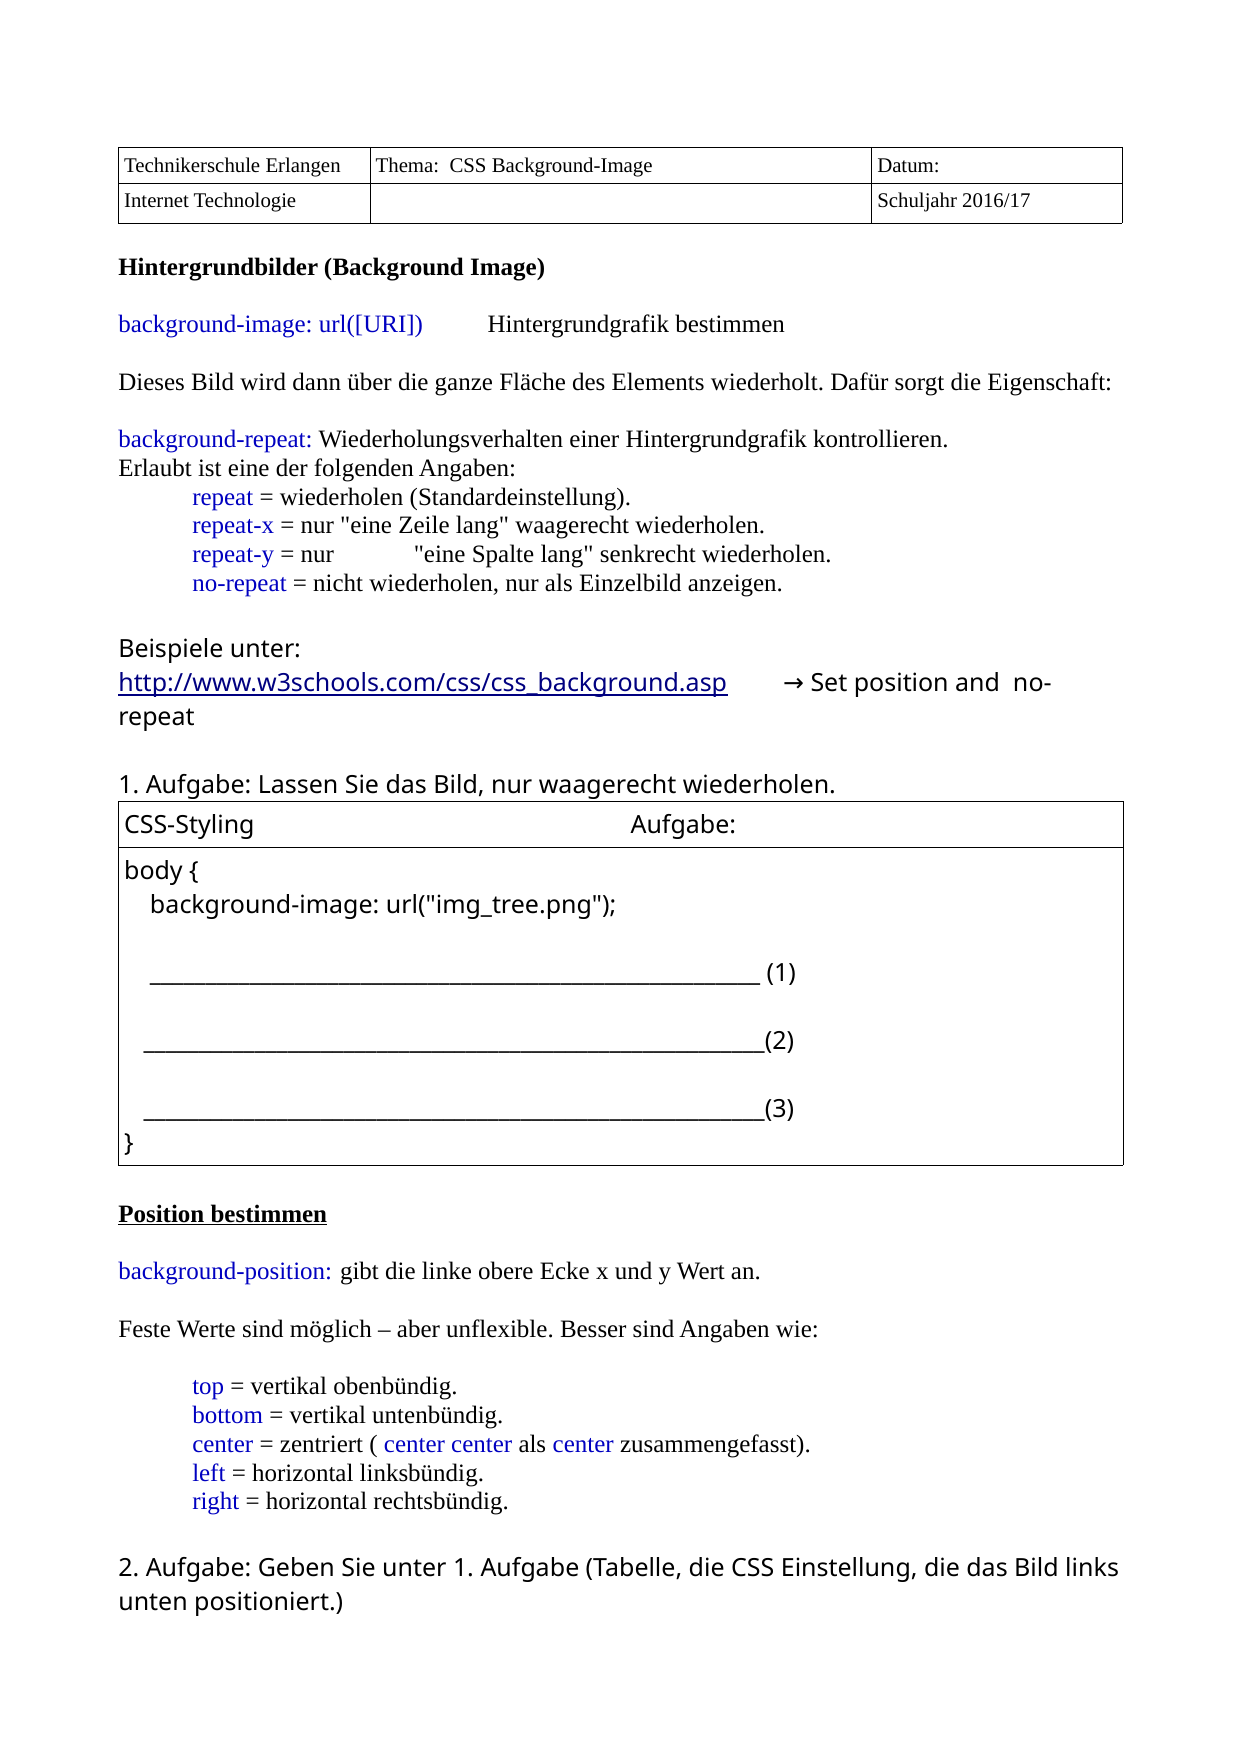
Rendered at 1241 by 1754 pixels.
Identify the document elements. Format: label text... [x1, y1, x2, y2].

text repeat-x = nur "eine Zeile lang" waagerecht wiederholen. [118, 510, 1122, 539]
table_cell Schuljahr 2016/17 [872, 184, 1122, 223]
text background-image: url([URI]) Hintergrundgrafik bestimmen [118, 309, 1122, 338]
text background-repeat: Wiederholungsverhalten einer Hintergrundgrafik kontrollieren. [118, 424, 1122, 453]
text Dieses Bild wird dann über die ganze Fläche des Elements wiederholt. Dafür sorgt die Eigenschaft: [118, 367, 1122, 395]
table_cell body { background-image: url("img_tree.png"); _______________________________________________________ (1) ________________________________________________________(2) ________________________________________________________(3) } [119, 848, 1123, 1165]
text Feste Werte sind möglich – aber unflexible. Besser sind Angaben wie: [118, 1314, 1122, 1343]
table_header CSS-Styling Aufgabe: [119, 802, 1123, 847]
table_header Datum: [872, 148, 1122, 182]
text no-repeat = nicht wiederholen, nur als Einzelbild anzeigen. [118, 568, 1122, 597]
table_cell Internet Technologie [119, 184, 370, 223]
text right = horizontal rechtsbündig. [118, 1486, 1122, 1515]
text Erlaubt ist eine der folgenden Angaben: [118, 453, 1122, 482]
text top = vertikal obenbündig. [118, 1371, 1122, 1400]
text 2. Aufgabe: Geben Sie unter 1. Aufgabe (Tabelle, die CSS Einstellung, die das Bild links unten positioniert.) [118, 1549, 1122, 1617]
text Beispiele unter: [118, 631, 1122, 665]
text background-position: gibt die linke obere Ecke x und y Wert an. [118, 1256, 1122, 1285]
text Hintergrundbilder (Background Image) [118, 252, 1122, 280]
text Position bestimmen [118, 1199, 1122, 1228]
text repeat = wiederholen (Standardeinstellung). [118, 482, 1122, 510]
text left = horizontal linksbündig. [118, 1458, 1122, 1486]
text bottom = vertikal untenbündig. [118, 1400, 1122, 1429]
text repeat-y = nur "eine Spalte lang" senkrecht wiederholen. [118, 539, 1122, 568]
table_header Thema: CSS Background-Image [371, 148, 871, 182]
table_header Technikerschule Erlangen [119, 148, 370, 182]
text center = zentriert ( center center als center zusammengefasst). [118, 1429, 1122, 1458]
table_cell [371, 184, 871, 223]
text 1. Aufgabe: Lassen Sie das Bild, nur waagerecht wiederholen. [118, 767, 1122, 801]
text http://www.w3schools.com/css/css_background.asp → Set position and no-repeat [118, 665, 1122, 733]
